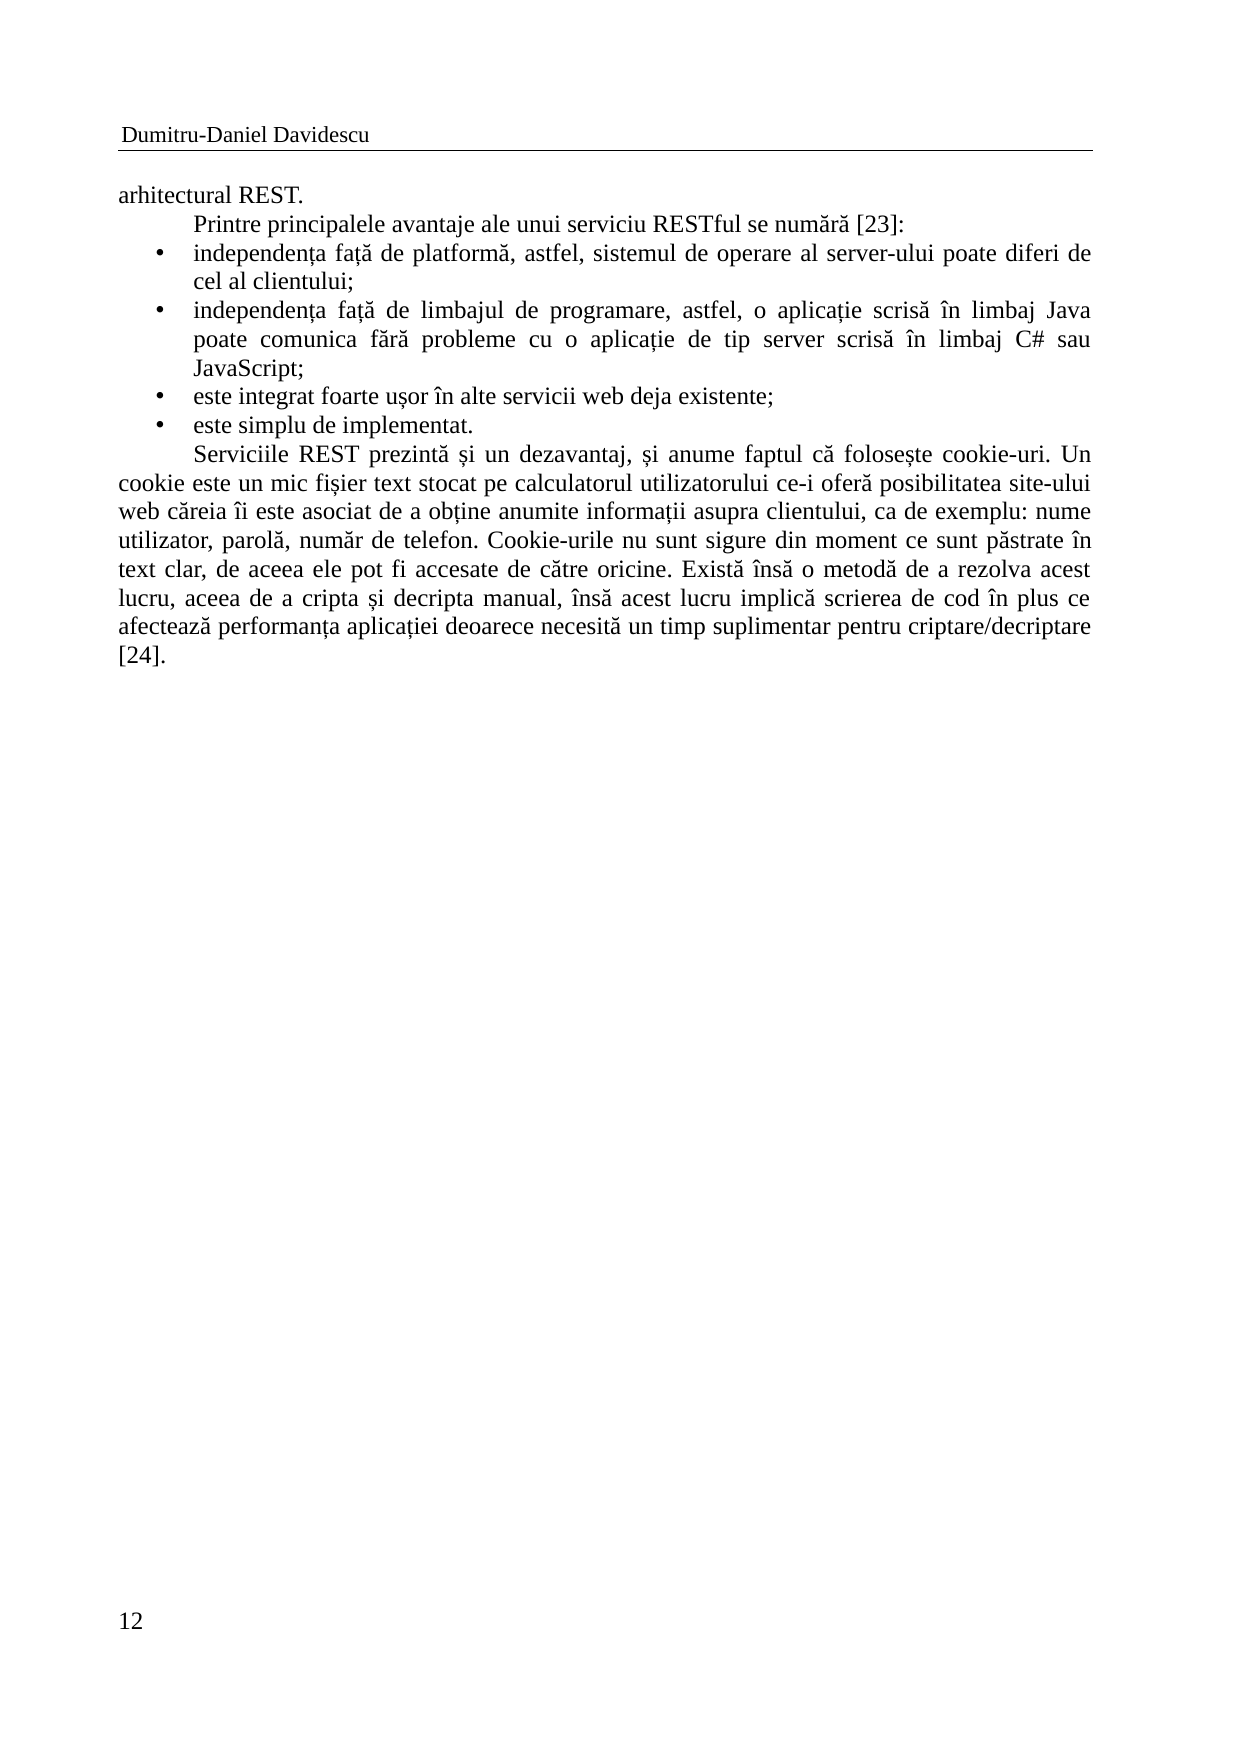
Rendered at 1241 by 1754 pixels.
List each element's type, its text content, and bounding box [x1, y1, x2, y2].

list este integrat foarte ușor în alte servicii web deja existente; [156, 381, 1093, 410]
list independența față de platformă, astfel, sistemul de operare al server-ului poate diferi de cel al clientului; [156, 238, 1093, 295]
text Printre principalele avantaje ale unui serviciu RESTful se numără [23]: [118, 209, 1093, 238]
text arhitectural REST. [118, 180, 1093, 209]
list este simplu de implementat. [156, 410, 1093, 439]
text Serviciile REST prezintă și un dezavantaj, și anume faptul că folosește cookie-uri. Un cookie este un mic fișier text stocat pe calculatorul utilizatorului ce-i oferă posibilitatea site-ului web căreia îi este asociat de a obține anumite informații asupra clientului, ca de exemplu: nume utilizator, parolă, număr de telefon. Cookie-urile nu sunt sigure din moment ce sunt păstrate în text clar, de aceea ele pot fi accesate de către oricine. Există însă o metodă de a rezolva acest lucru, aceea de a cripta și decripta manual, însă acest lucru implică scrierea de cod în plus ce afectează performanța aplicației deoarece necesită un timp suplimentar pentru criptare/decriptare [24]. [118, 439, 1093, 669]
list independența față de limbajul de programare, astfel, o aplicație scrisă în limbaj Java poate comunica fără probleme cu o aplicație de tip server scrisă în limbaj C# sau JavaScript; [156, 295, 1093, 381]
